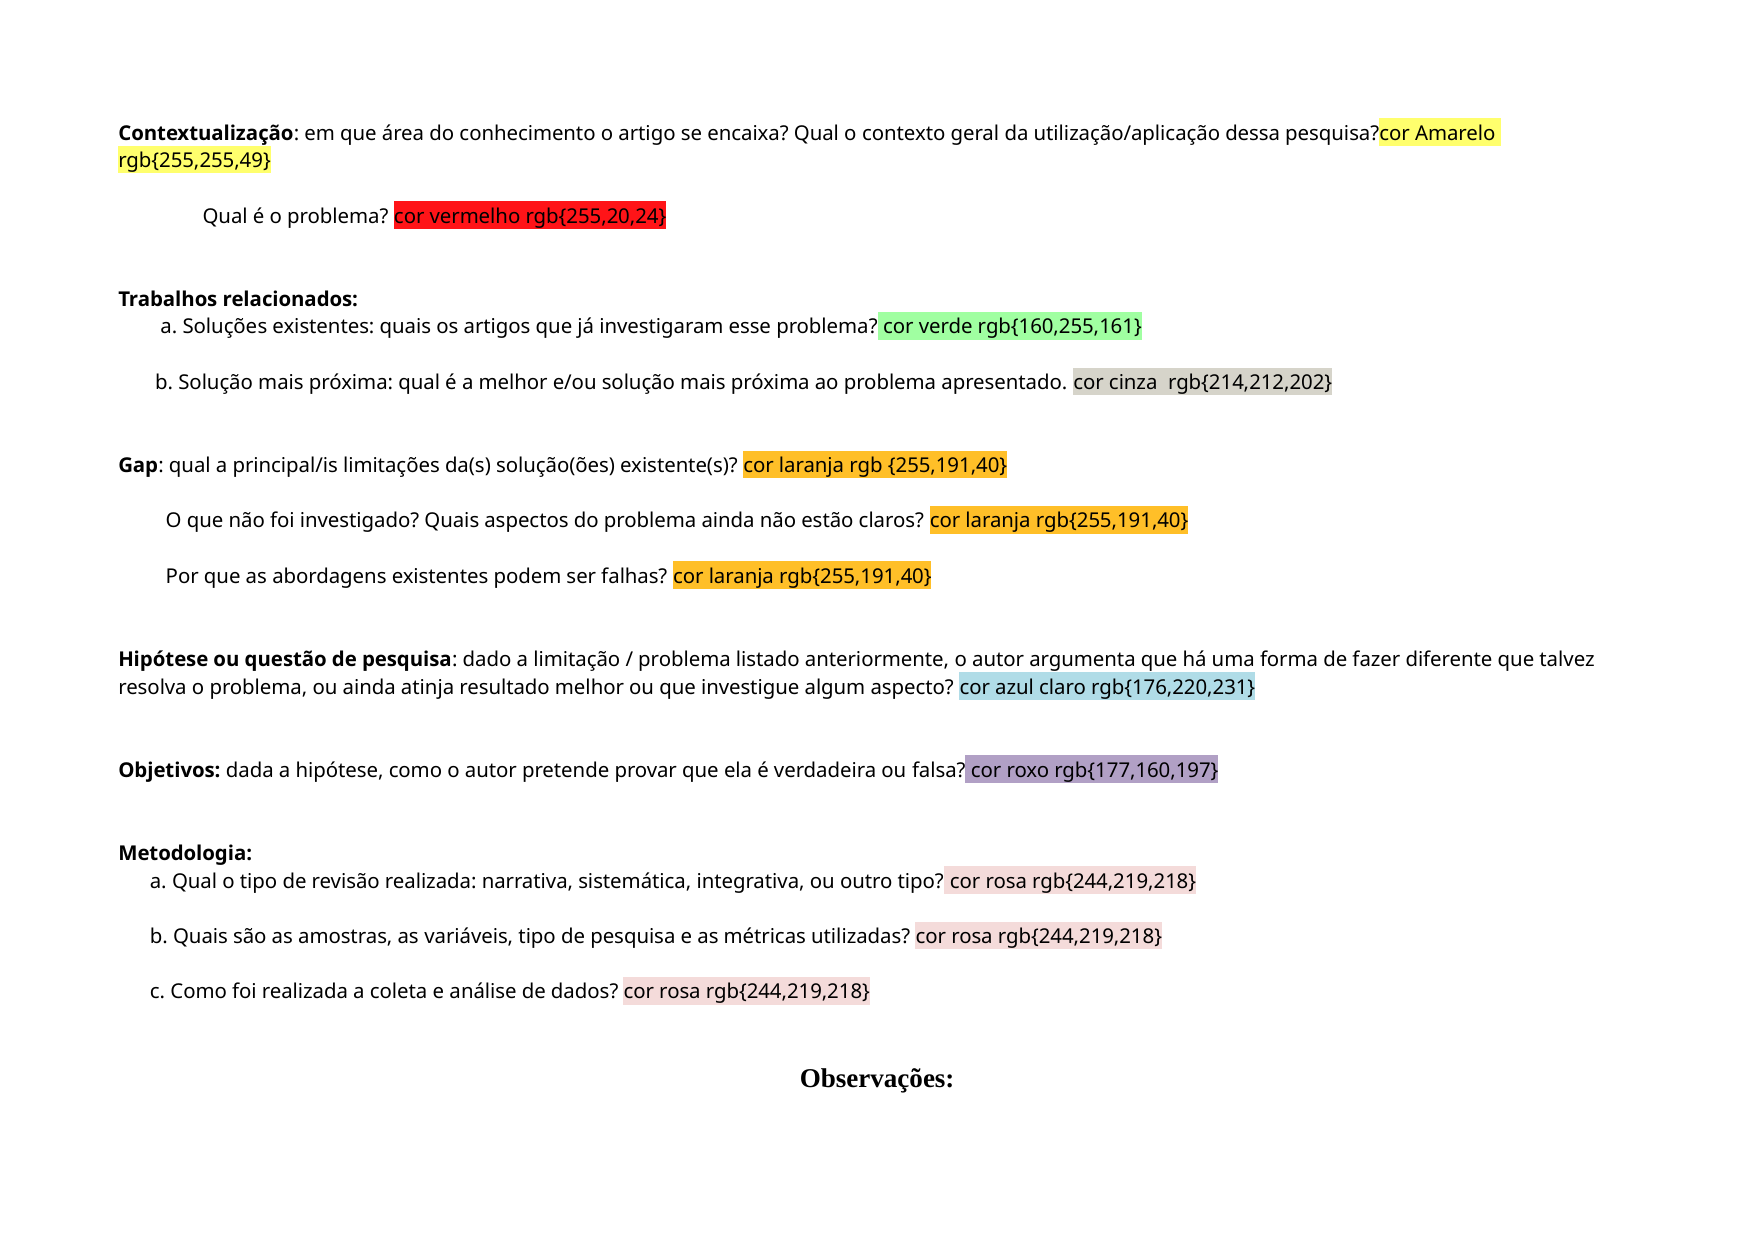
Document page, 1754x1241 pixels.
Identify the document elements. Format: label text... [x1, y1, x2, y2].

text c. Como foi realizada a coleta e análise de dados? cor rosa rgb{244,219,218} [118, 949, 1636, 1005]
text Hipótese ou questão de pesquisa: dado a limitação / problema listado anteriormente, o autor argumenta que há uma forma de fazer diferente que talvez resolva o problema, ou ainda atinja resultado melhor ou que investigue algum aspecto? cor azul claro rgb{176,220,231} [118, 617, 1636, 700]
text Qual é o problema? cor vermelho rgb{255,20,24} [118, 201, 1636, 229]
text Objetivos: dada a hipótese, como o autor pretende provar que ela é verdadeira ou falsa? cor roxo rgb{177,160,197} [118, 755, 1636, 783]
text Por que as abordagens existentes podem ser falhas? cor laranja rgb{255,191,40} [930, 561, 1636, 589]
text Por que as abordagens existentes podem ser falhas? cor laranja rgb{255,191,40} [118, 561, 672, 589]
text Contextualização: em que área do conhecimento o artigo se encaixa? Qual o contexto geral da utilização/aplicação dessa pesquisa?cor Amarelo rgb{255,255,49} [118, 118, 1636, 173]
text b. Solução mais próxima: qual é a melhor e/ou solução mais próxima ao problema apresentado. cor cinza rgb{214,212,202} [118, 340, 1636, 395]
text O que não foi investigado? Quais aspectos do problema ainda não estão claros? cor laranja rgb{255,191,40} [118, 506, 1636, 534]
text b. Quais são as amostras, as variáveis, tipo de pesquisa e as métricas utilizadas? cor rosa rgb{244,219,218} [118, 894, 1636, 949]
text Trabalhos relacionados: a. Soluções existentes: quais os artigos que já investigaram esse problema? cor verde rgb{160,255,161} [118, 257, 1636, 340]
text Observações: [118, 1062, 1636, 1093]
text Metodologia: a. Qual o tipo de revisão realizada: narrativa, sistemática, integrativa, ou outro tipo? cor rosa rgb{244,219,218} [118, 811, 1636, 894]
text Gap: qual a principal/is limitações da(s) solução(ões) existente(s)? cor laranja rgb {255,191,40} [118, 423, 1636, 478]
